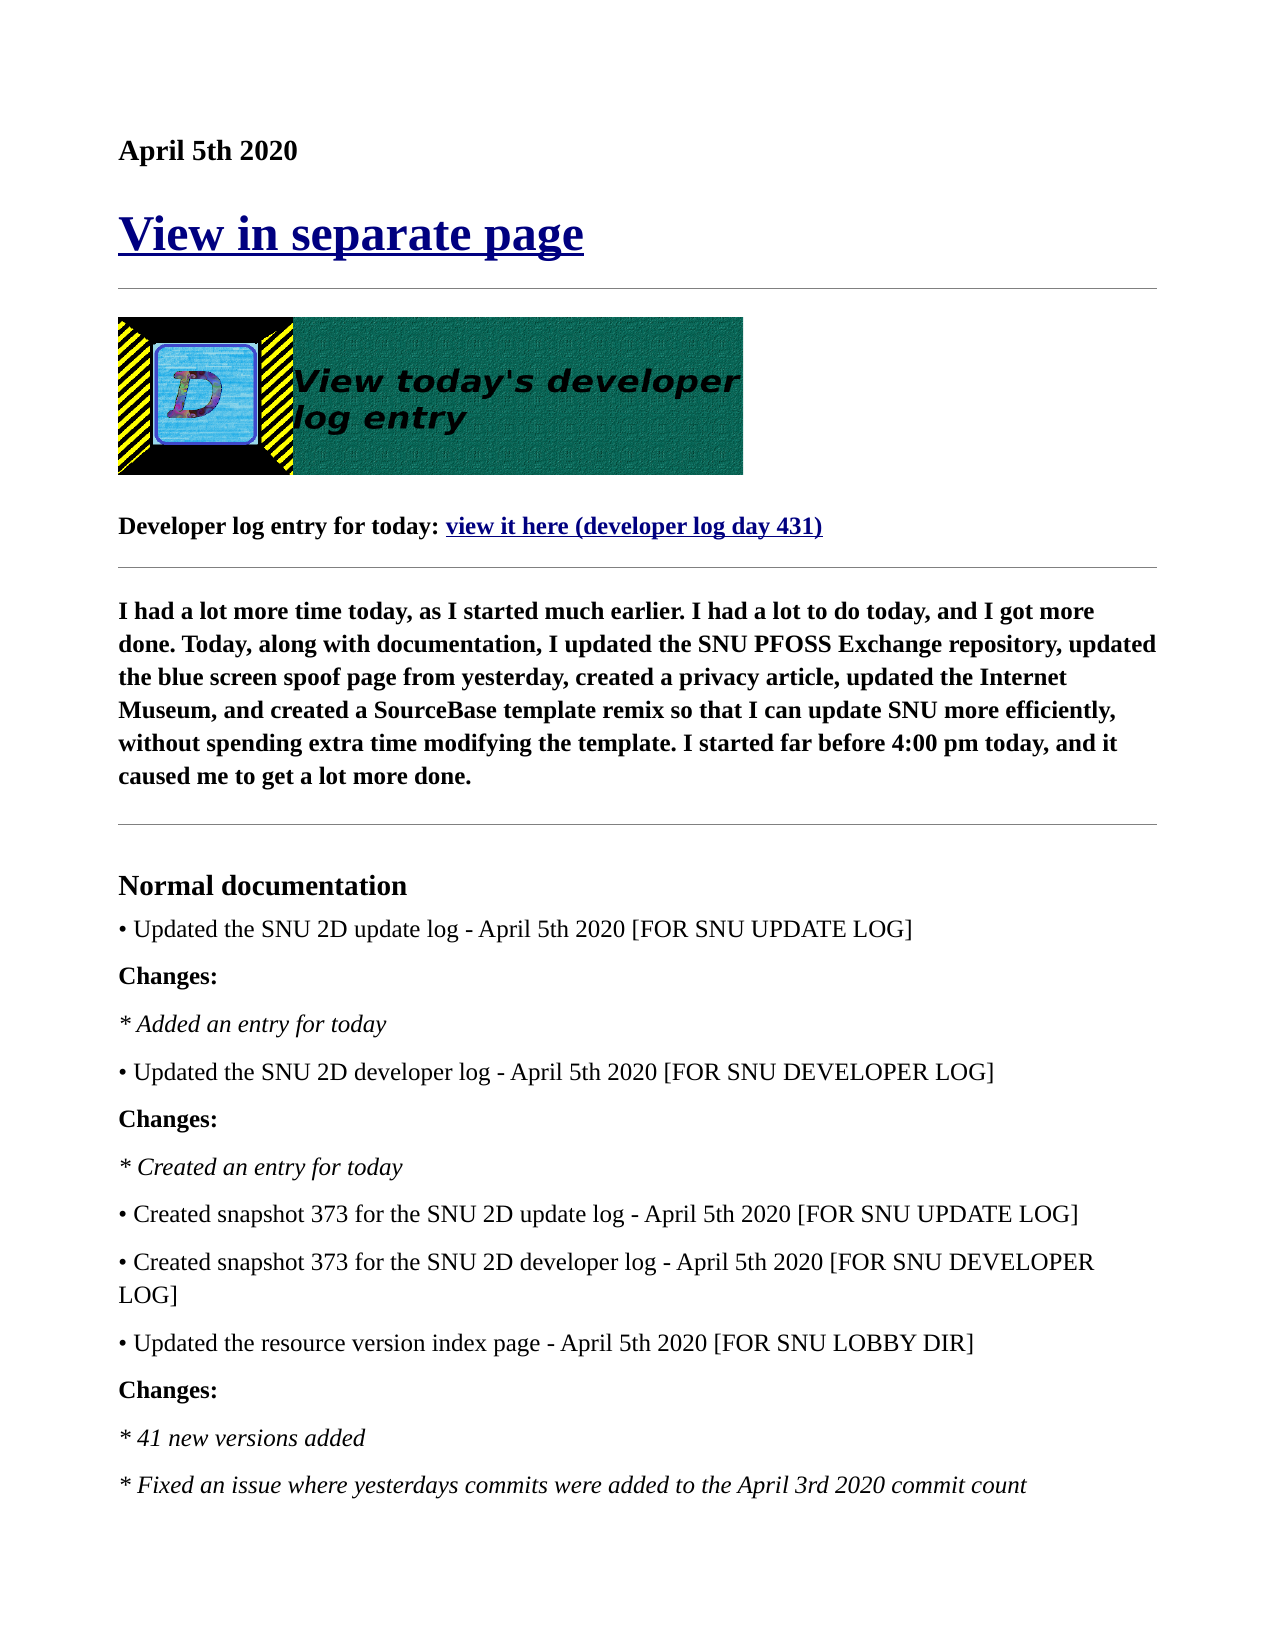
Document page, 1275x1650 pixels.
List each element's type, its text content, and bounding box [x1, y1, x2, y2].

picture [118, 317, 744, 475]
text Changes: [118, 961, 1157, 990]
subtitle April 5th 2020 [118, 133, 1157, 166]
text * Added an entry for today [118, 1009, 1157, 1038]
text • Created snapshot 373 for the SNU 2D update log - April 5th 2020 [FOR SNU UPDATE LOG] [118, 1199, 1157, 1228]
text • Updated the SNU 2D update log - April 5th 2020 [FOR SNU UPDATE LOG] [118, 914, 1157, 943]
text * Fixed an issue where yesterdays commits were added to the April 3rd 2020 commit count [118, 1471, 1157, 1499]
text • Created snapshot 373 for the SNU 2D developer log - April 5th 2020 [FOR SNU DEVELOPER LOG] [118, 1247, 1157, 1309]
text Changes: [118, 1104, 1157, 1133]
text I had a lot more time today, as I started much earlier. I had a lot to do today, and I got more done. Today, along with documentation, I updated the SNU PFOSS Exchange repository, updated the blue screen spoof page from yesterday, created a privacy article, updated the Internet Museum, and created a SourceBase template remix so that I can update SNU more efficiently, without spending extra time modifying the template. I started far before 4:00 pm today, and it caused me to get a lot more done. [118, 596, 1157, 790]
text * 41 new versions added [118, 1423, 1157, 1452]
text • Updated the SNU 2D developer log - April 5th 2020 [FOR SNU DEVELOPER LOG] [118, 1057, 1157, 1085]
subtitle View in separate page [118, 204, 1157, 261]
subtitle Developer log entry for today: view it here (developer log day 431) [118, 511, 1157, 540]
text • Updated the resource version index page - April 5th 2020 [FOR SNU LOBBY DIR] [118, 1328, 1157, 1356]
subtitle Normal documentation [118, 868, 1157, 901]
text * Created an entry for today [118, 1152, 1157, 1181]
text Changes: [118, 1375, 1157, 1404]
